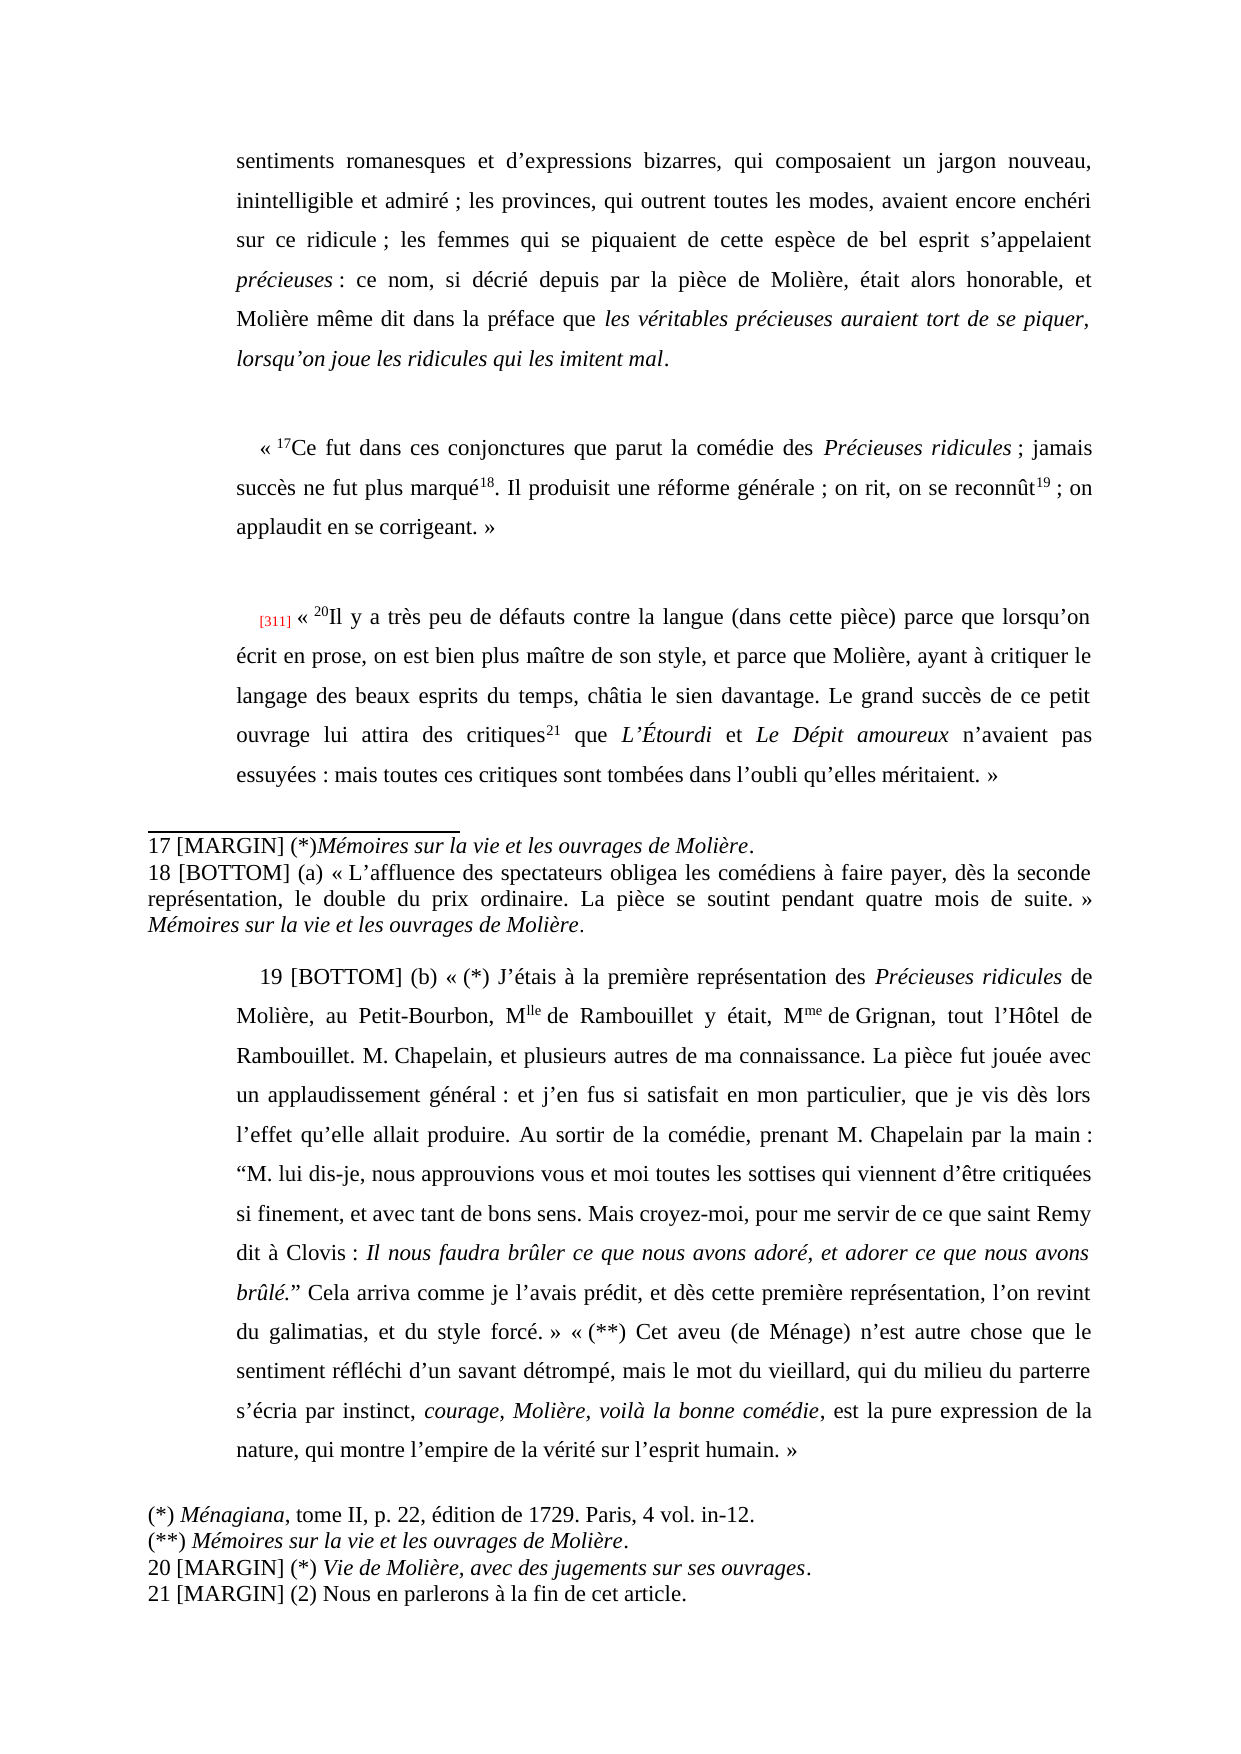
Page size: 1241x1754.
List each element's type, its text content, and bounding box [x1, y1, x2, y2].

text « Ce fut dans ces conjonctures que parut la comédie des Précieuses ridicules ; jamais succès ne fut plus marqué. Il produisit une réforme générale ; on rit, on se reconnût ; on applaudit en se corrigeant. » [236, 434, 1093, 540]
text sentiments romanesques et d’expressions bizarres, qui composaient un jargon nouveau, inintelligible et admiré ; les provinces, qui outrent toutes les modes, avaient encore enchéri sur ce ridicule ; les femmes qui se piquaient de cette espèce de bel esprit s’appelaient précieuses : ce nom, si décrié depuis par la pièce de Molière, était alors honorable, et Molière même dit dans la préface que les véritables précieuses auraient tort de se piquer, lorsqu’on joue les ridicules qui les imitent mal. [236, 148, 1093, 371]
text (*) Ménagiana, tome II, p. 22, édition de 1729. Paris, 4 vol. in-12. [148, 1501, 1093, 1527]
text [MARGIN] (2) Nous en parlerons à la fin de cet article. [148, 1580, 1093, 1606]
text (**) Mémoires sur la vie et les ouvrages de Molière. [148, 1527, 1093, 1554]
text [BOTTOM] (b) « (*) J’étais à la première représentation des Précieuses ridicules de Molière, au Petit-Bourbon, Mlle de Rambouillet y était, Mme de Grignan, tout l’Hôtel de Rambouillet. M. Chapelain, et plusieurs autres de ma connaissance. La pièce fut jouée avec un applaudissement général : et j’en fus si satisfait en mon particulier, que je vis dès lors l’effet qu’elle allait produire. Au sortir de la comédie, prenant M. Chapelain par la main : “M. lui dis-je, nous approuvions vous et moi toutes les sottises qui viennent d’être critiquées si finement, et avec tant de bons sens. Mais croyez-moi, pour me servir de ce que saint Remy dit à Clovis : Il nous faudra brûler ce que nous avons adoré, et adorer ce que nous avons brûlé.” Cela arriva comme je l’avais prédit, et dès cette première représentation, l’on revint du galimatias, et du style forcé. » « (**) Cet aveu (de Ménage) n’est autre chose que le sentiment réfléchi d’un savant détrompé, mais le mot du vieillard, qui du milieu du parterre s’écria par instinct, courage, Molière, voilà la bonne comédie, est la pure expression de la nature, qui montre l’empire de la vérité sur l’esprit humain. » [236, 963, 1093, 1463]
text [MARGIN] (*) Vie de Molière, avec des jugements sur ses ouvrages. [148, 1554, 1093, 1580]
text [MARGIN] (*)Mémoires sur la vie et les ouvrages de Molière. [148, 832, 1093, 859]
text [BOTTOM] (a) « L’affluence des spectateurs obligea les comédiens à faire payer, dès la seconde représentation, le double du prix ordinaire. La pièce se soutint pendant quatre mois de suite. » Mémoires sur la vie et les ouvrages de Molière. [148, 859, 1093, 938]
text [311] « Il y a très peu de défauts contre la langue (dans cette pièce) parce que lorsqu’on écrit en prose, on est bien plus maître de son style, et parce que Molière, ayant à critiquer le langage des beaux esprits du temps, châtia le sien davantage. Le grand succès de ce petit ouvrage lui attira des critiques que L’Étourdi et Le Dépit amoureux n’avaient pas essuyées : mais toutes ces critiques sont tombées dans l’oubli qu’elles méritaient. » [236, 603, 1093, 787]
